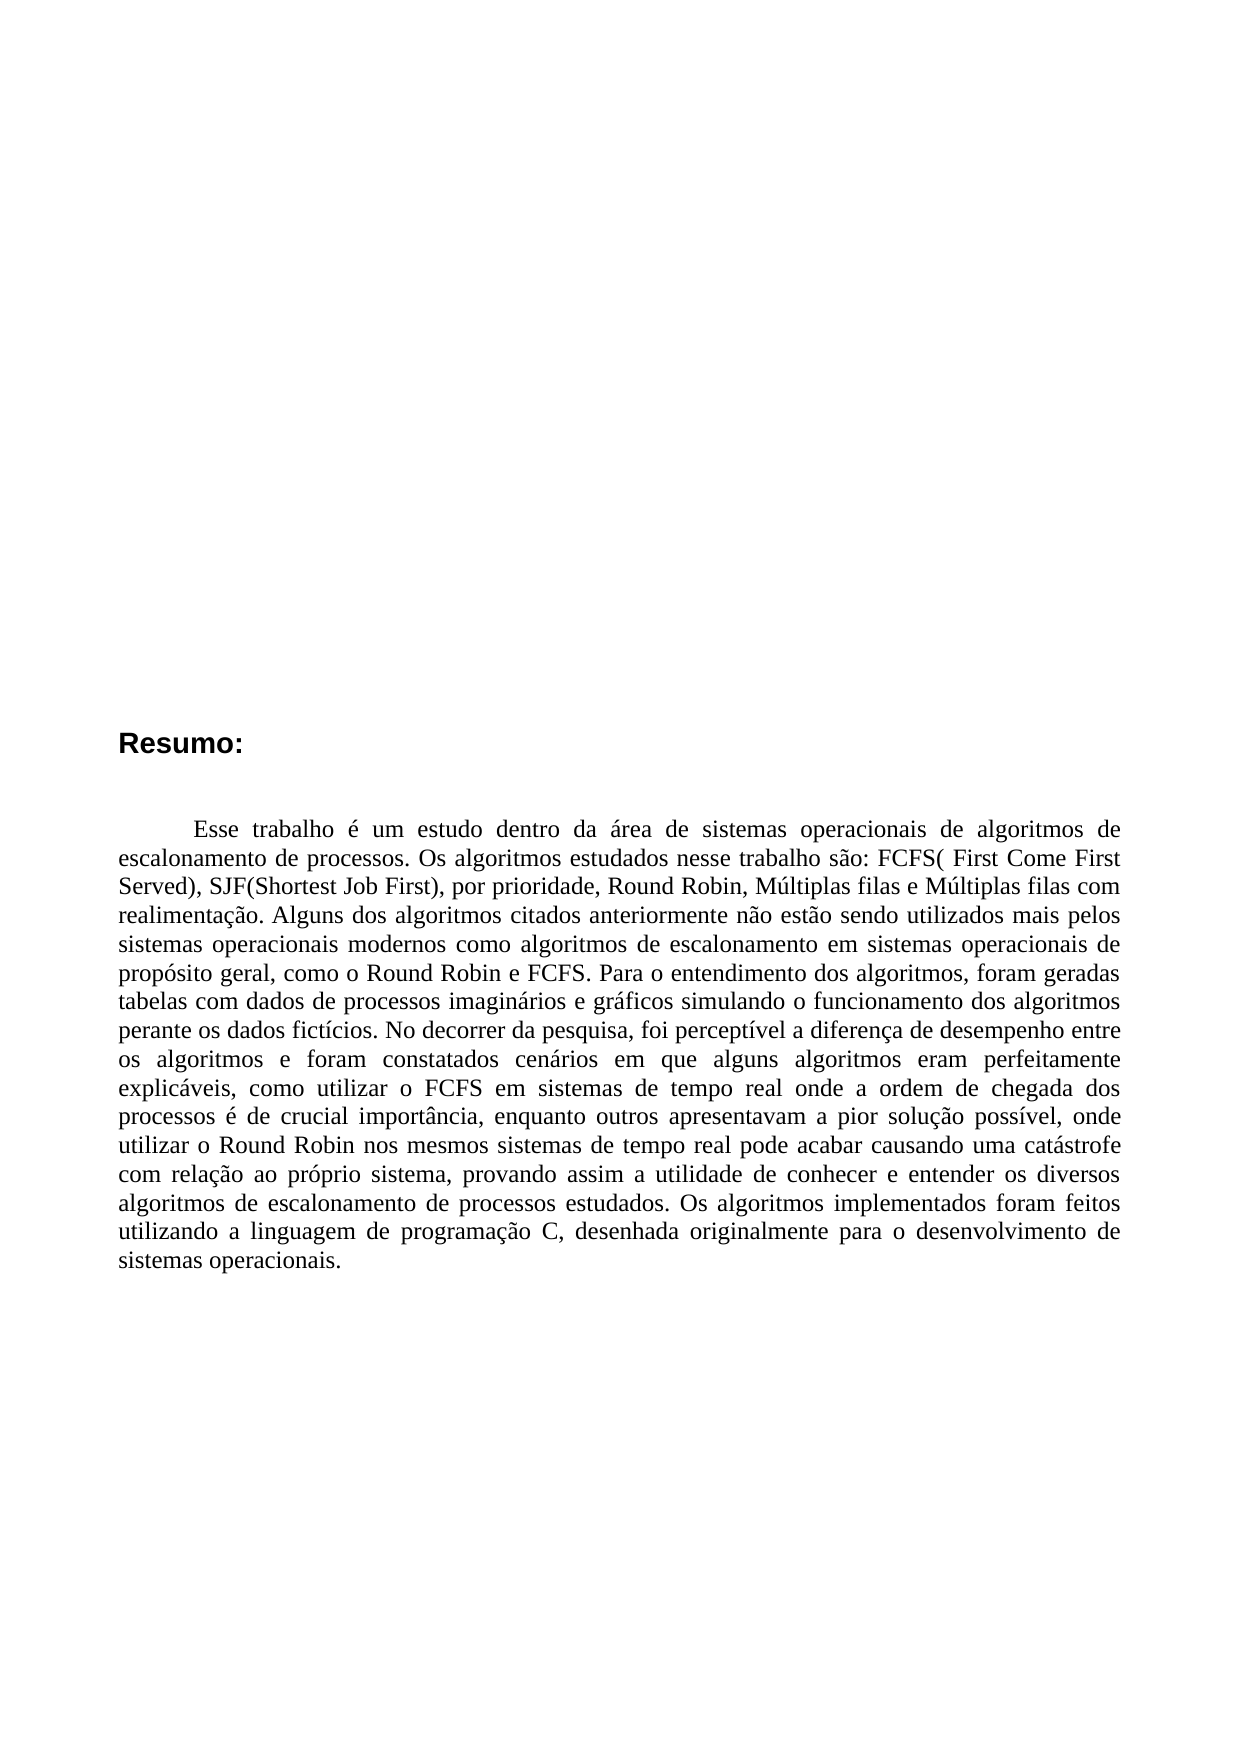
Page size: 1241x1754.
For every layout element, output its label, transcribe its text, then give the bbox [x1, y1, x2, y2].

text Esse trabalho é um estudo dentro da área de sistemas operacionais de algoritmos de escalonamento de processos. Os algoritmos estudados nesse trabalho são: FCFS( First Come First Served), SJF(Shortest Job First), por prioridade, Round Robin, Múltiplas filas e Múltiplas filas com realimentação. Alguns dos algoritmos citados anteriormente não estão sendo utilizados mais pelos sistemas operacionais modernos como algoritmos de escalonamento em sistemas operacionais de propósito geral, como o Round Robin e FCFS. Para o entendimento dos algoritmos, foram geradas tabelas com dados de processos imaginários e gráficos simulando o funcionamento dos algoritmos perante os dados fictícios. No decorrer da pesquisa, foi perceptível a diferença de desempenho entre os algoritmos e foram constatados cenários em que alguns algoritmos eram perfeitamente explicáveis, como utilizar o FCFS em sistemas de tempo real onde a ordem de chegada dos processos é de crucial importância, enquanto outros apresentavam a pior solução possível, onde utilizar o Round Robin nos mesmos sistemas de tempo real pode acabar causando uma catástrofe com relação ao próprio sistema, provando assim a utilidade de conhecer e entender os diversos algoritmos de escalonamento de processos estudados. Os algoritmos implementados foram feitos utilizando a linguagem de programação C, desenhada originalmente para o desenvolvimento de sistemas operacionais. [118, 814, 1122, 1274]
subtitle Resumo: [118, 726, 1122, 760]
